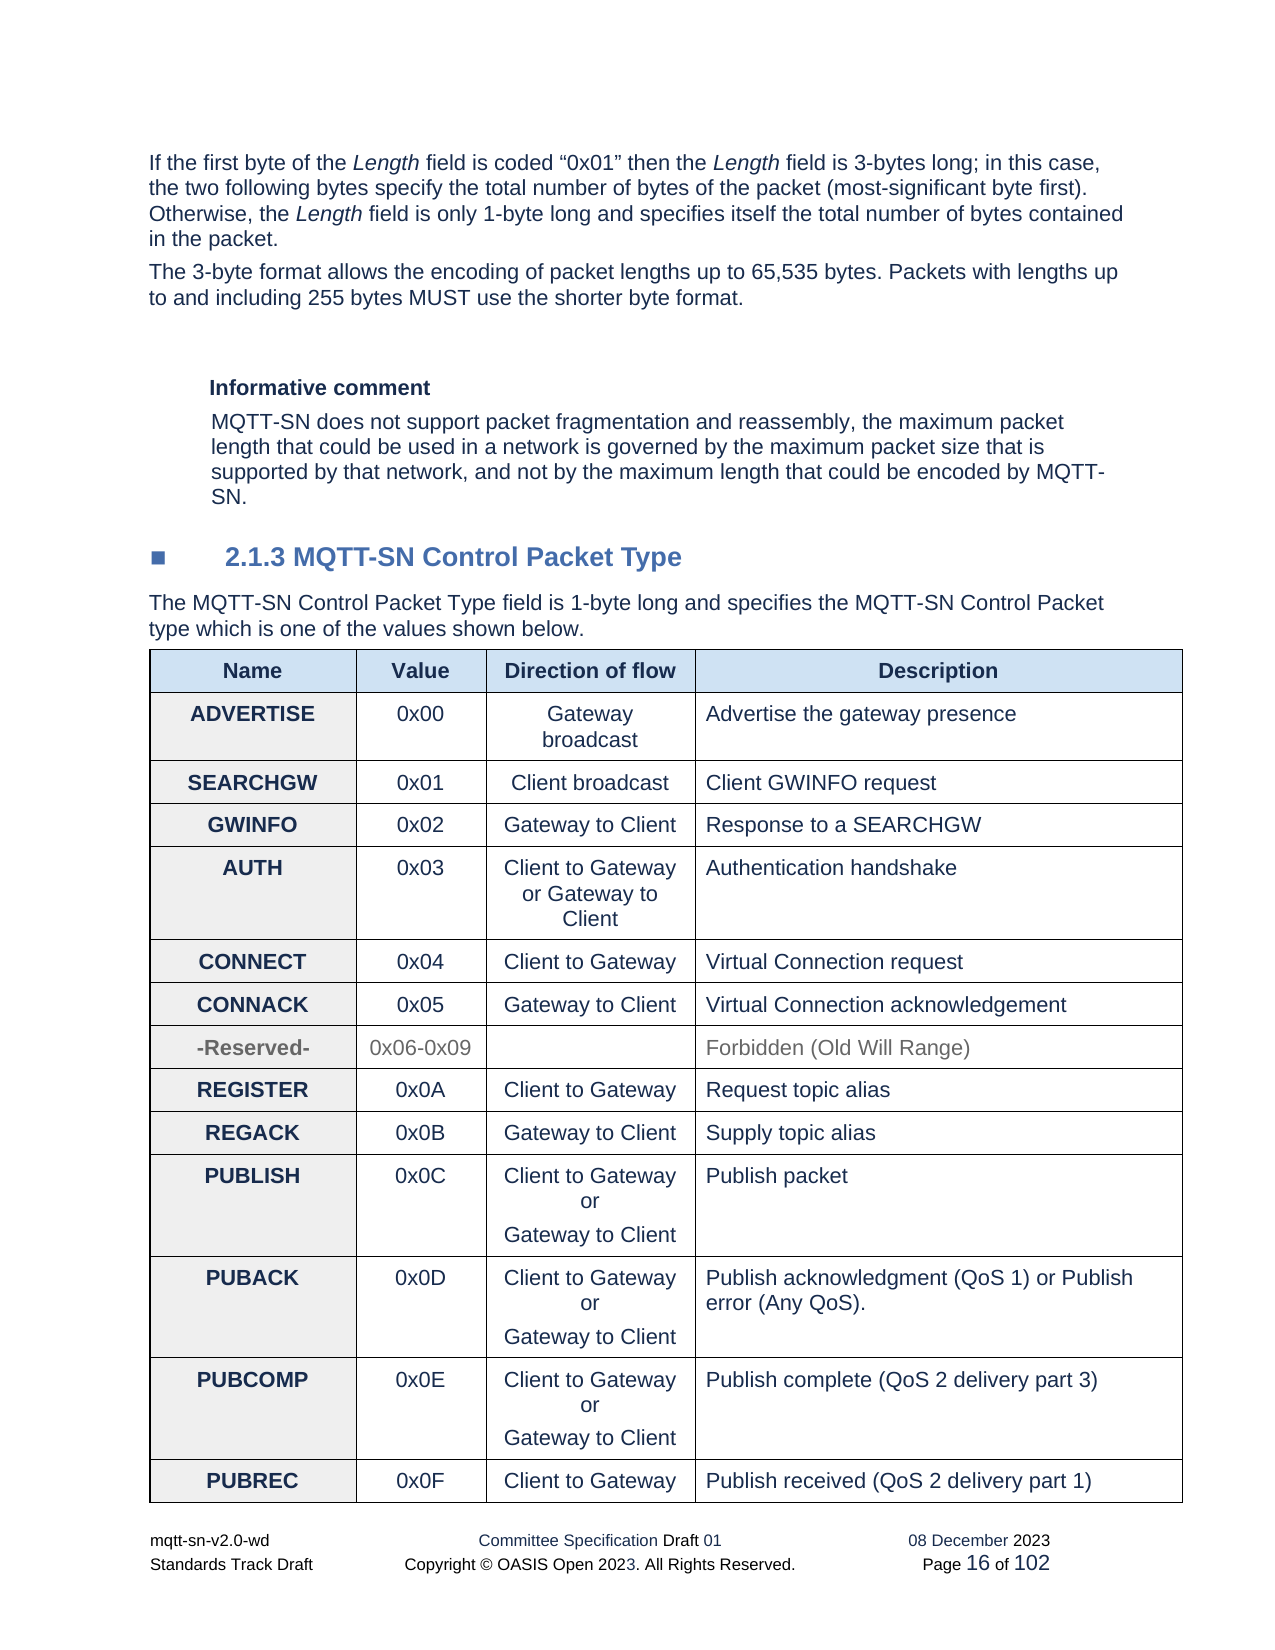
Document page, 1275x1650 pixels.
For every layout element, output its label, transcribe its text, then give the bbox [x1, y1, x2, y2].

table_cell Client to Gateway or Gateway to Client [487, 1358, 695, 1459]
table_cell 0x01 [357, 761, 486, 803]
text MQTT-SN does not support packet fragmentation and reassembly, the maximum packet length that could be used in a network is governed by the maximum packet size that is supported by that network, and not by the maximum length that could be encoded by MQTT-SN. [211, 409, 1124, 509]
text Informative comment [148, 375, 1124, 400]
text If the first byte of the Length field is coded “0x01” then the Length field is 3-bytes long; in this case, the two following bytes specify the total number of bytes of the packet (most-significant byte first). Otherwise, the Length field is only 1-byte long and specifies itself the total number of bytes contained in the packet. [148, 150, 1124, 251]
table_cell 0x0A [357, 1069, 486, 1111]
table_header Direction of flow [487, 650, 695, 692]
table_cell Forbidden (Old Will Range) [696, 1026, 1182, 1068]
table_header Name [151, 650, 356, 692]
table_cell Client GWINFO request [696, 761, 1182, 803]
table_cell Request topic alias [696, 1069, 1182, 1111]
table_cell REGACK [151, 1112, 356, 1154]
table_cell Virtual Connection acknowledgement [696, 983, 1182, 1025]
table_cell AUTH [151, 847, 356, 939]
table_cell ADVERTISE [151, 693, 356, 760]
table_cell 0x03 [357, 847, 486, 939]
table_cell SEARCHGW [151, 761, 356, 803]
table_cell Gateway to Client [487, 983, 695, 1025]
table_cell PUBLISH [151, 1155, 356, 1256]
table_cell 0x05 [357, 983, 486, 1025]
table_cell Gateway to Client [487, 804, 695, 846]
table_cell Gateway to Client [487, 1112, 695, 1154]
table_cell PUBCOMP [151, 1358, 356, 1459]
table_cell 0x0E [357, 1358, 486, 1459]
table_cell REGISTER [151, 1069, 356, 1111]
table_cell CONNACK [151, 983, 356, 1025]
table_cell GWINFO [151, 804, 356, 846]
table_cell 0x04 [357, 940, 486, 982]
table_cell 0x0D [357, 1257, 486, 1357]
table_cell PUBREC [151, 1460, 356, 1502]
text The MQTT-SN Control Packet Type field is 1-byte long and specifies the MQTT-SN Control Packet type which is one of the values shown below. [148, 590, 1124, 641]
table_cell Client to Gateway [487, 1460, 695, 1502]
table_cell -Reserved- [151, 1026, 356, 1068]
table_cell CONNECT [151, 940, 356, 982]
table_cell 0x02 [357, 804, 486, 846]
table_cell Gateway broadcast [487, 693, 695, 760]
text The 3-byte format allows the encoding of packet lengths up to 65,535 bytes. Packets with lengths up to and including 255 bytes MUST use the shorter byte format. [148, 259, 1124, 309]
table_cell [487, 1026, 695, 1068]
table_cell Advertise the gateway presence [696, 693, 1182, 760]
table_cell Virtual Connection request [696, 940, 1182, 982]
table_cell Response to a SEARCHGW [696, 804, 1182, 846]
table_cell Publish packet [696, 1155, 1182, 1256]
table_cell 0x0B [357, 1112, 486, 1154]
table_cell Publish acknowledgment (QoS 1) or Publish error (Any QoS). [696, 1257, 1182, 1357]
table_cell Client broadcast [487, 761, 695, 803]
table_cell 0x0F [357, 1460, 486, 1502]
table_cell Client to Gateway [487, 940, 695, 982]
table_cell Publish received (QoS 2 delivery part 1) [696, 1460, 1182, 1502]
table_cell Client to Gateway [487, 1069, 695, 1111]
table_cell Client to Gateway or Gateway to Client [487, 1257, 695, 1357]
table_cell Authentication handshake [696, 847, 1182, 939]
table_cell Client to Gateway or Gateway to Client [487, 847, 695, 939]
table_cell 0x0C [357, 1155, 486, 1256]
table_cell Publish complete (QoS 2 delivery part 3) [696, 1358, 1182, 1459]
table_cell Supply topic alias [696, 1112, 1182, 1154]
table_cell PUBACK [151, 1257, 356, 1357]
table_cell 0x00 [357, 693, 486, 760]
table_header Value [357, 650, 486, 692]
subtitle 2.1.3 MQTT-SN Control Packet Type [150, 541, 1124, 573]
table_cell Client to Gateway or Gateway to Client [487, 1155, 695, 1256]
table_header Description [696, 650, 1182, 692]
table_cell 0x06-0x09 [357, 1026, 486, 1068]
